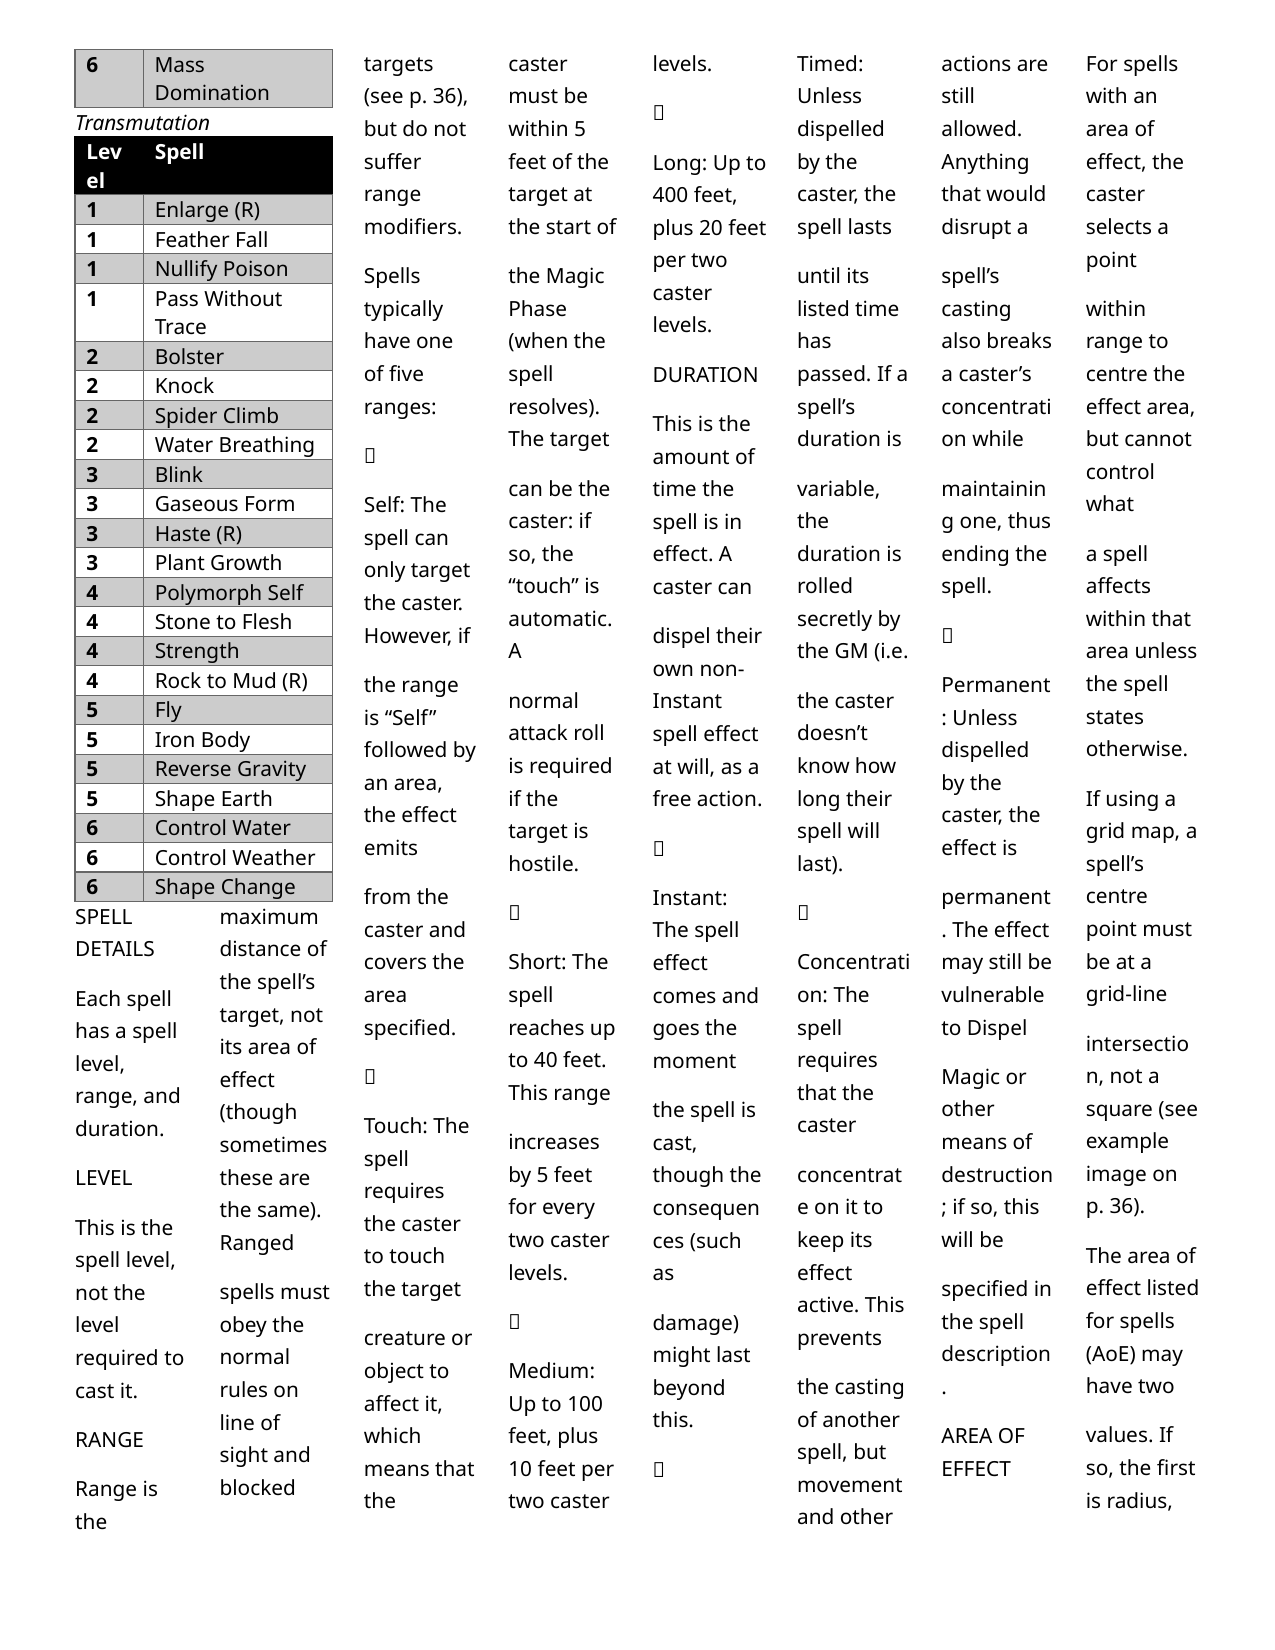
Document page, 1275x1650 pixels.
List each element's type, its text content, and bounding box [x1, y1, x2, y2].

table_cell 3 [76, 548, 143, 577]
table_cell 3 [76, 460, 143, 488]
text This is the amount of time the spell is in effect. A caster can [652, 409, 767, 601]
text concentrate on it to keep its effect active. This prevents [797, 1160, 911, 1351]
text Self: The spell can only target the caster. However, if [364, 490, 478, 649]
table_cell 4 [76, 637, 143, 665]
table_cell 1 [76, 225, 143, 253]
table_cell Enlarge (R) [144, 195, 332, 224]
table_cell Mass Domination [144, 50, 332, 107]
text Concentration: The spell requires that the caster [797, 947, 911, 1139]
table_cell 5 [76, 696, 143, 724]
text LEVEL [75, 1163, 189, 1192]
table_cell 2 [76, 401, 143, 429]
text  [652, 1455, 767, 1483]
text until its listed time has passed. If a spell’s duration is [797, 261, 911, 453]
text Timed: Unless dispelled by the caster, the spell lasts [797, 49, 911, 241]
text Medium: Up to 100 feet, plus 10 feet per two caster [508, 1356, 622, 1515]
table_cell 6 [76, 50, 143, 107]
text Spells typically have one of five ranges: [364, 261, 478, 420]
text caster must be within 5 feet of the target at the start of [508, 49, 622, 241]
table_cell Nullify Poison [144, 254, 332, 283]
text  [508, 898, 622, 927]
text from the caster and covers the area specified. [364, 882, 478, 1041]
text Instant: The spell effect comes and goes the moment [652, 883, 767, 1074]
table_cell Spider Climb [144, 401, 332, 429]
table_cell Plant Growth [144, 548, 332, 577]
text AREA OF EFFECT [941, 1421, 1056, 1482]
table_cell Stone to Flesh [144, 607, 332, 636]
text This is the spell level, not the level required to cast it. [75, 1213, 189, 1404]
text  [508, 1307, 622, 1335]
table_cell 4 [76, 607, 143, 636]
table_cell 1 [76, 254, 143, 283]
text spells must obey the normal rules on line of sight and blocked [219, 1277, 334, 1501]
text Short: The spell reaches up to 40 feet. This range [508, 947, 622, 1106]
text  [652, 834, 767, 862]
text SPELL DETAILS [75, 902, 189, 963]
table_cell Rock to Mud (R) [144, 666, 332, 694]
table_cell Water Breathing [144, 430, 332, 459]
text RANGE [75, 1425, 189, 1453]
text damage) might last beyond this. [652, 1308, 767, 1434]
text specified in the spell description. [941, 1274, 1056, 1401]
text The area of effect listed for spells (AoE) may have two [1086, 1241, 1200, 1400]
text  [797, 898, 911, 927]
text maintaining one, thus ending the spell. [941, 474, 1056, 600]
table_cell 5 [76, 725, 143, 753]
table_cell Reverse Gravity [144, 755, 332, 783]
table_cell 6 [76, 814, 143, 842]
text Transmutation [75, 108, 334, 136]
table_cell Control Water [144, 814, 332, 842]
text Range is the [75, 1474, 189, 1535]
table_cell 5 [76, 784, 143, 812]
text can be the caster: if so, the “touch” is automatic. A [508, 474, 622, 665]
text the caster doesn’t know how long their spell will last). [797, 686, 911, 877]
table_cell Bolster [144, 342, 332, 370]
table_cell 1 [76, 195, 143, 224]
text levels. [652, 49, 767, 77]
table_cell 1 [76, 284, 143, 341]
table_cell Iron Body [144, 725, 332, 753]
table_cell 3 [76, 519, 143, 547]
table_header Level [76, 138, 143, 194]
table_cell 4 [76, 578, 143, 606]
text normal attack roll is required if the target is hostile. [508, 686, 622, 877]
table_cell Pass Without Trace [144, 284, 332, 341]
text the range is “Self” followed by an area, the effect emits [364, 670, 478, 861]
text maximum distance of the spell’s target, not its area of effect (though sometimes these are the same). Ranged [219, 902, 334, 1256]
text For spells with an area of effect, the caster selects a point [1086, 49, 1200, 273]
text creature or object to affect it, which means that the [364, 1323, 478, 1515]
text dispel their own non-Instant spell effect at will, as a free action. [652, 621, 767, 813]
table_cell 3 [76, 489, 143, 518]
table_cell 6 [76, 843, 143, 871]
table_cell Shape Earth [144, 784, 332, 812]
table_cell Haste (R) [144, 519, 332, 547]
text  [652, 98, 767, 127]
table_cell Shape Change [144, 873, 332, 901]
table_cell 4 [76, 666, 143, 694]
text the spell is cast, though the consequences (such as [652, 1095, 767, 1287]
table_cell 6 [76, 873, 143, 901]
table_cell Gaseous Form [144, 489, 332, 518]
text the Magic Phase (when the spell resolves). The target [508, 261, 622, 453]
text spell’s casting also breaks a caster’s concentration while [941, 261, 1056, 453]
text within range to centre the effect area, but cannot control what [1086, 294, 1200, 518]
table_cell 2 [76, 430, 143, 459]
text Long: Up to 400 feet, plus 20 feet per two caster levels. [652, 148, 767, 339]
table_cell Strength [144, 637, 332, 665]
text Each spell has a spell level, range, and duration. [75, 984, 189, 1143]
text intersection, not a square (see example image on p. 36). [1086, 1029, 1200, 1220]
table_cell Polymorph Self [144, 578, 332, 606]
table_cell 2 [76, 342, 143, 370]
text Permanent: Unless dispelled by the caster, the effect is [941, 670, 1056, 861]
table_cell Blink [144, 460, 332, 488]
table_cell Control Weather [144, 843, 332, 871]
text variable, the duration is rolled secretly by the GM (i.e. [797, 474, 911, 665]
table_cell Knock [144, 371, 332, 400]
text Magic or other means of destruction; if so, this will be [941, 1062, 1056, 1253]
text  [364, 1062, 478, 1090]
text permanent. The effect may still be vulnerable to Dispel [941, 882, 1056, 1041]
text targets (see p. 36), but do not suffer range modifiers. [364, 49, 478, 241]
table_cell 5 [76, 755, 143, 783]
text actions are still allowed. Anything that would disrupt a [941, 49, 1056, 241]
table_header Spell [143, 138, 332, 194]
table_cell Fly [144, 696, 332, 724]
text the casting of another spell, but movement and other [797, 1372, 911, 1531]
text increases by 5 feet for every two caster levels. [508, 1127, 622, 1286]
text Touch: The spell requires the caster to touch the target [364, 1111, 478, 1303]
text If using a grid map, a spell’s centre point must be at a grid-line [1086, 784, 1200, 1008]
table_cell Feather Fall [144, 225, 332, 253]
table_cell 2 [76, 371, 143, 400]
text  [941, 621, 1056, 649]
text DURATION [652, 360, 767, 388]
text values. If so, the first is radius, [1086, 1421, 1200, 1514]
text a spell affects within that area unless the spell states otherwise. [1086, 539, 1200, 763]
text  [364, 441, 478, 469]
